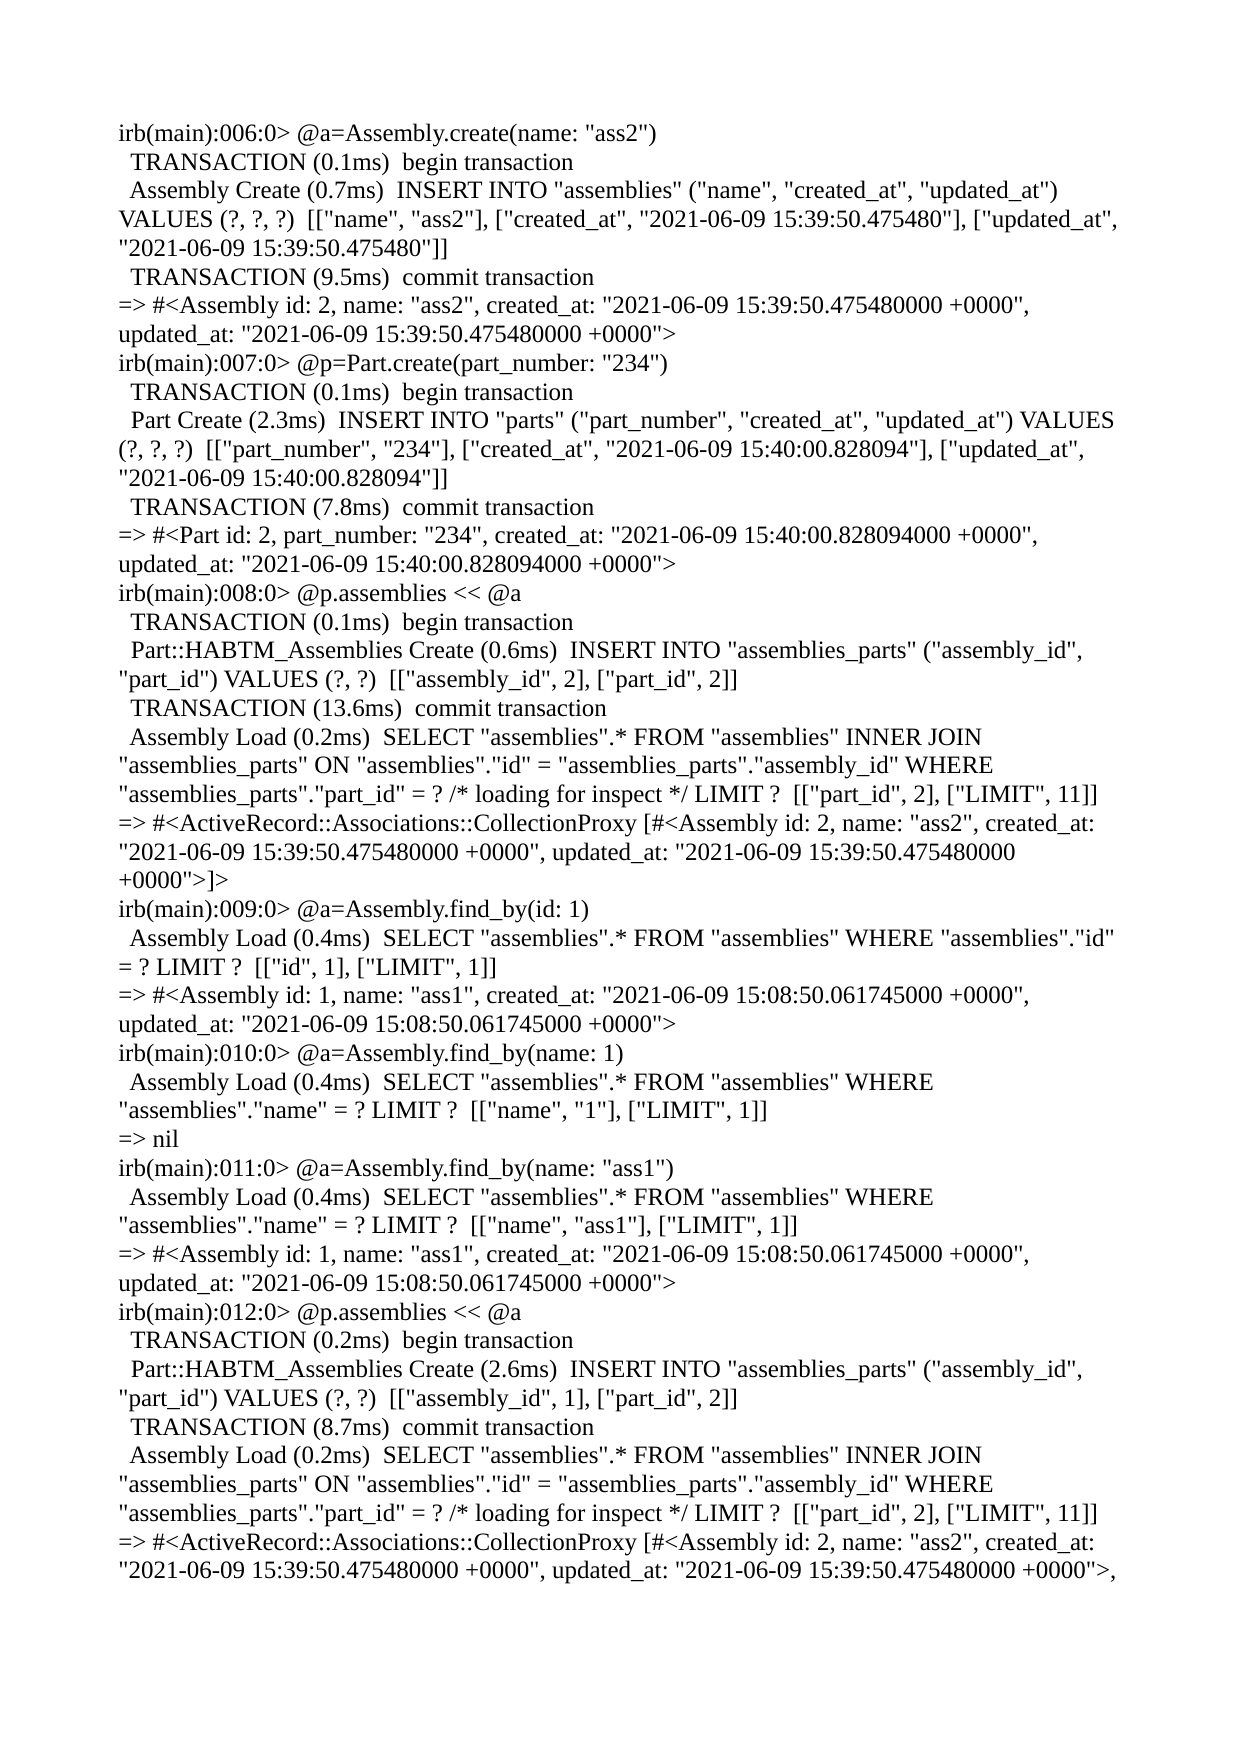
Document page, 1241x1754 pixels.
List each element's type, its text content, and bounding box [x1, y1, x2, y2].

text Assembly Load (0.4ms) SELECT "assemblies".* FROM "assemblies" WHERE "assemblies"."name" = ? LIMIT ? [["name", "ass1"], ["LIMIT", 1]] [118, 1182, 1122, 1239]
text => #<ActiveRecord::Associations::CollectionProxy [#<Assembly id: 2, name: "ass2", created_at: "2021-06-09 15:39:50.475480000 +0000", updated_at: "2021-06-09 15:39:50.475480000 +0000">, [118, 1527, 1122, 1584]
text irb(main):008:0> @p.assemblies << @a [118, 578, 1122, 607]
text irb(main):009:0> @a=Assembly.find_by(id: 1) [118, 894, 1122, 923]
text Assembly Load (0.2ms) SELECT "assemblies".* FROM "assemblies" INNER JOIN "assemblies_parts" ON "assemblies"."id" = "assemblies_parts"."assembly_id" WHERE "assemblies_parts"."part_id" = ? /* loading for inspect */ LIMIT ? [["part_id", 2], ["LIMIT", 11]] [118, 1441, 1122, 1527]
text => #<Part id: 2, part_number: "234", created_at: "2021-06-09 15:40:00.828094000 +0000", updated_at: "2021-06-09 15:40:00.828094000 +0000"> [118, 521, 1122, 578]
text irb(main):007:0> @p=Part.create(part_number: "234") [118, 348, 1122, 377]
text => #<Assembly id: 1, name: "ass1", created_at: "2021-06-09 15:08:50.061745000 +0000", updated_at: "2021-06-09 15:08:50.061745000 +0000"> [118, 1239, 1122, 1297]
text => #<ActiveRecord::Associations::CollectionProxy [#<Assembly id: 2, name: "ass2", created_at: "2021-06-09 15:39:50.475480000 +0000", updated_at: "2021-06-09 15:39:50.475480000 +0000">]> [118, 808, 1122, 894]
text => nil [118, 1124, 1122, 1153]
text TRANSACTION (0.1ms) begin transaction [118, 377, 1122, 406]
text TRANSACTION (7.8ms) commit transaction [118, 492, 1122, 521]
text irb(main):012:0> @p.assemblies << @a [118, 1297, 1122, 1326]
text Assembly Create (0.7ms) INSERT INTO "assemblies" ("name", "created_at", "updated_at") VALUES (?, ?, ?) [["name", "ass2"], ["created_at", "2021-06-09 15:39:50.475480"], ["updated_at", "2021-06-09 15:39:50.475480"]] [118, 176, 1122, 262]
text Assembly Load (0.4ms) SELECT "assemblies".* FROM "assemblies" WHERE "assemblies"."id" = ? LIMIT ? [["id", 1], ["LIMIT", 1]] [118, 923, 1122, 981]
text irb(main):006:0> @a=Assembly.create(name: "ass2") [118, 118, 1122, 147]
text Part::HABTM_Assemblies Create (0.6ms) INSERT INTO "assemblies_parts" ("assembly_id", "part_id") VALUES (?, ?) [["assembly_id", 2], ["part_id", 2]] [118, 636, 1122, 693]
text TRANSACTION (8.7ms) commit transaction [118, 1412, 1122, 1441]
text irb(main):011:0> @a=Assembly.find_by(name: "ass1") [118, 1153, 1122, 1182]
text => #<Assembly id: 2, name: "ass2", created_at: "2021-06-09 15:39:50.475480000 +0000", updated_at: "2021-06-09 15:39:50.475480000 +0000"> [118, 291, 1122, 348]
text Assembly Load (0.4ms) SELECT "assemblies".* FROM "assemblies" WHERE "assemblies"."name" = ? LIMIT ? [["name", "1"], ["LIMIT", 1]] [118, 1067, 1122, 1124]
text TRANSACTION (0.1ms) begin transaction [118, 147, 1122, 176]
text Part::HABTM_Assemblies Create (2.6ms) INSERT INTO "assemblies_parts" ("assembly_id", "part_id") VALUES (?, ?) [["assembly_id", 1], ["part_id", 2]] [118, 1354, 1122, 1412]
text TRANSACTION (9.5ms) commit transaction [118, 262, 1122, 291]
text irb(main):010:0> @a=Assembly.find_by(name: 1) [118, 1038, 1122, 1067]
text => #<Assembly id: 1, name: "ass1", created_at: "2021-06-09 15:08:50.061745000 +0000", updated_at: "2021-06-09 15:08:50.061745000 +0000"> [118, 981, 1122, 1038]
text Part Create (2.3ms) INSERT INTO "parts" ("part_number", "created_at", "updated_at") VALUES (?, ?, ?) [["part_number", "234"], ["created_at", "2021-06-09 15:40:00.828094"], ["updated_at", "2021-06-09 15:40:00.828094"]] [118, 406, 1122, 492]
text Assembly Load (0.2ms) SELECT "assemblies".* FROM "assemblies" INNER JOIN "assemblies_parts" ON "assemblies"."id" = "assemblies_parts"."assembly_id" WHERE "assemblies_parts"."part_id" = ? /* loading for inspect */ LIMIT ? [["part_id", 2], ["LIMIT", 11]] [118, 722, 1122, 808]
text TRANSACTION (0.2ms) begin transaction [118, 1326, 1122, 1354]
text TRANSACTION (13.6ms) commit transaction [118, 693, 1122, 722]
text TRANSACTION (0.1ms) begin transaction [118, 607, 1122, 636]
